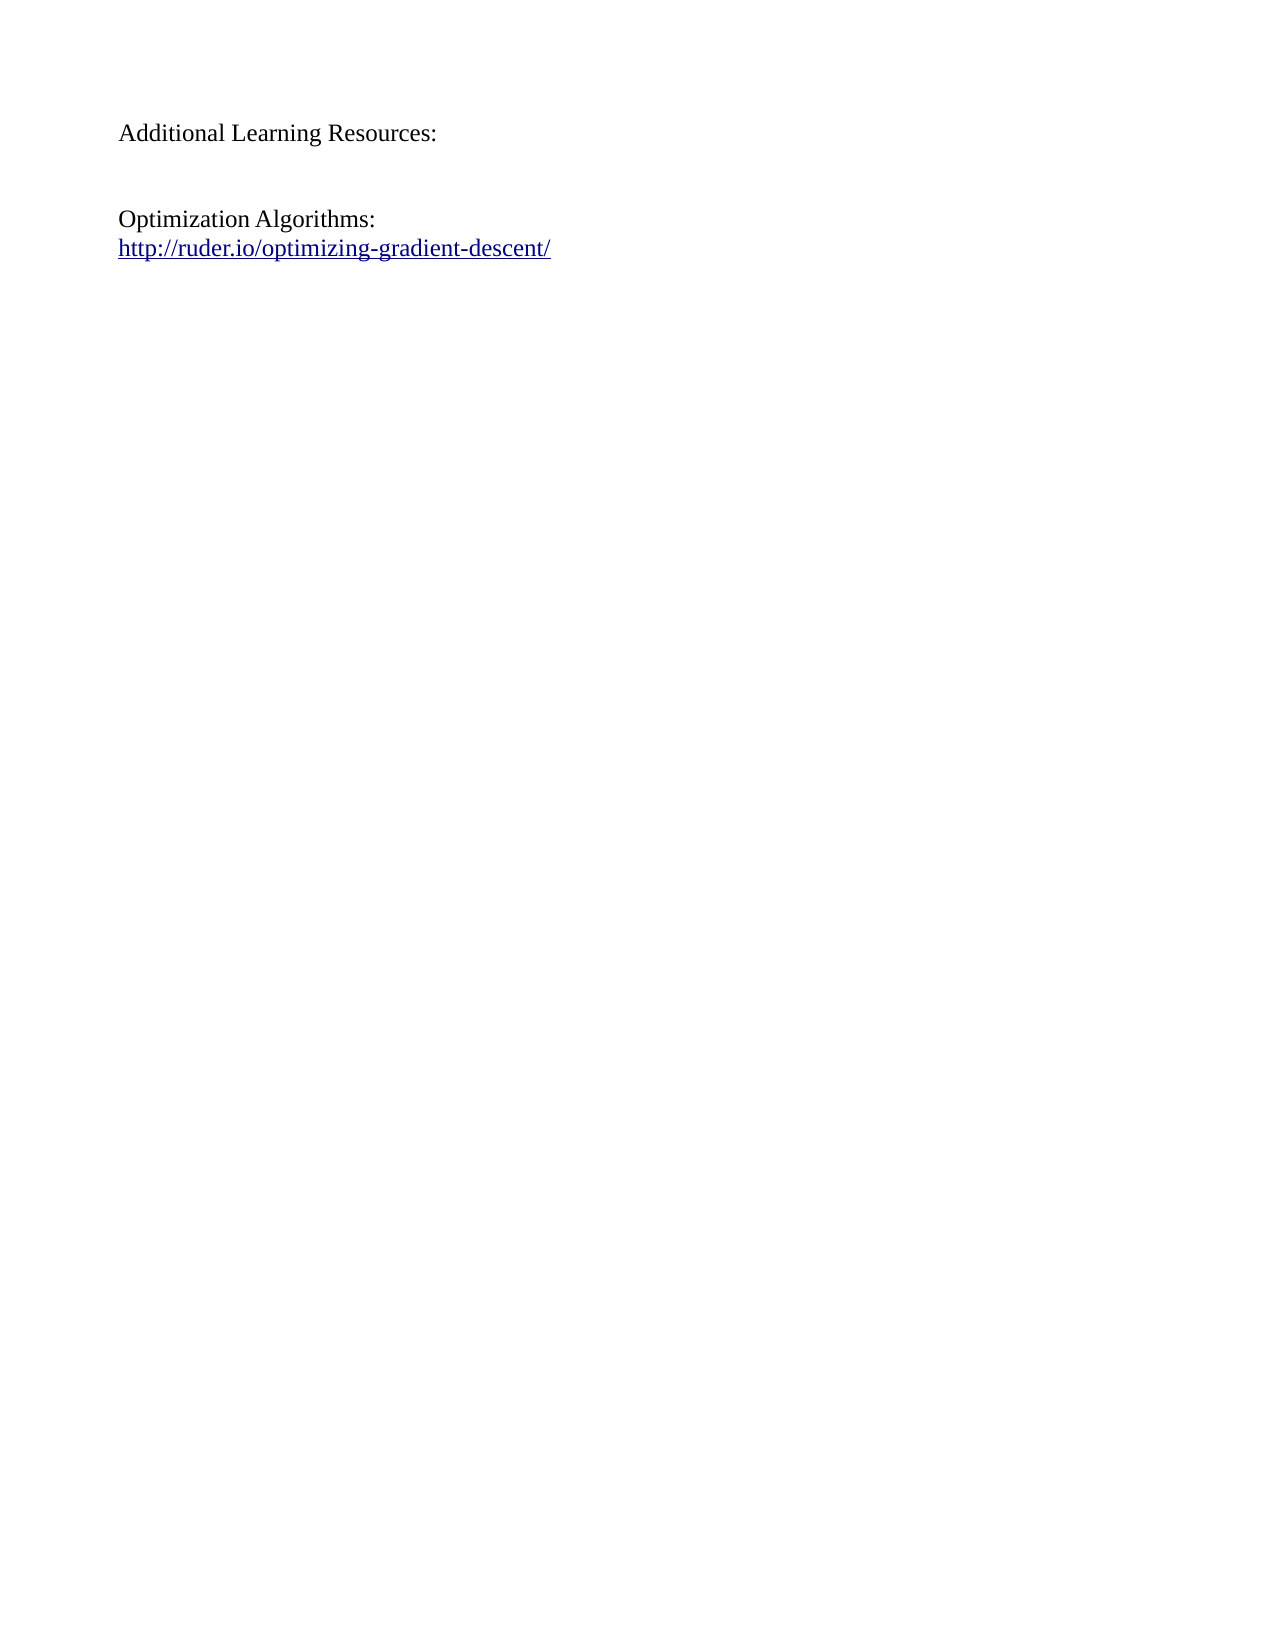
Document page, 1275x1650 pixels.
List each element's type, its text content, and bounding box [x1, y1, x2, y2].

text http://ruder.io/optimizing-gradient-descent/ [118, 233, 1157, 262]
text Optimization Algorithms: [118, 204, 1157, 233]
text Additional Learning Resources: [118, 118, 1157, 147]
